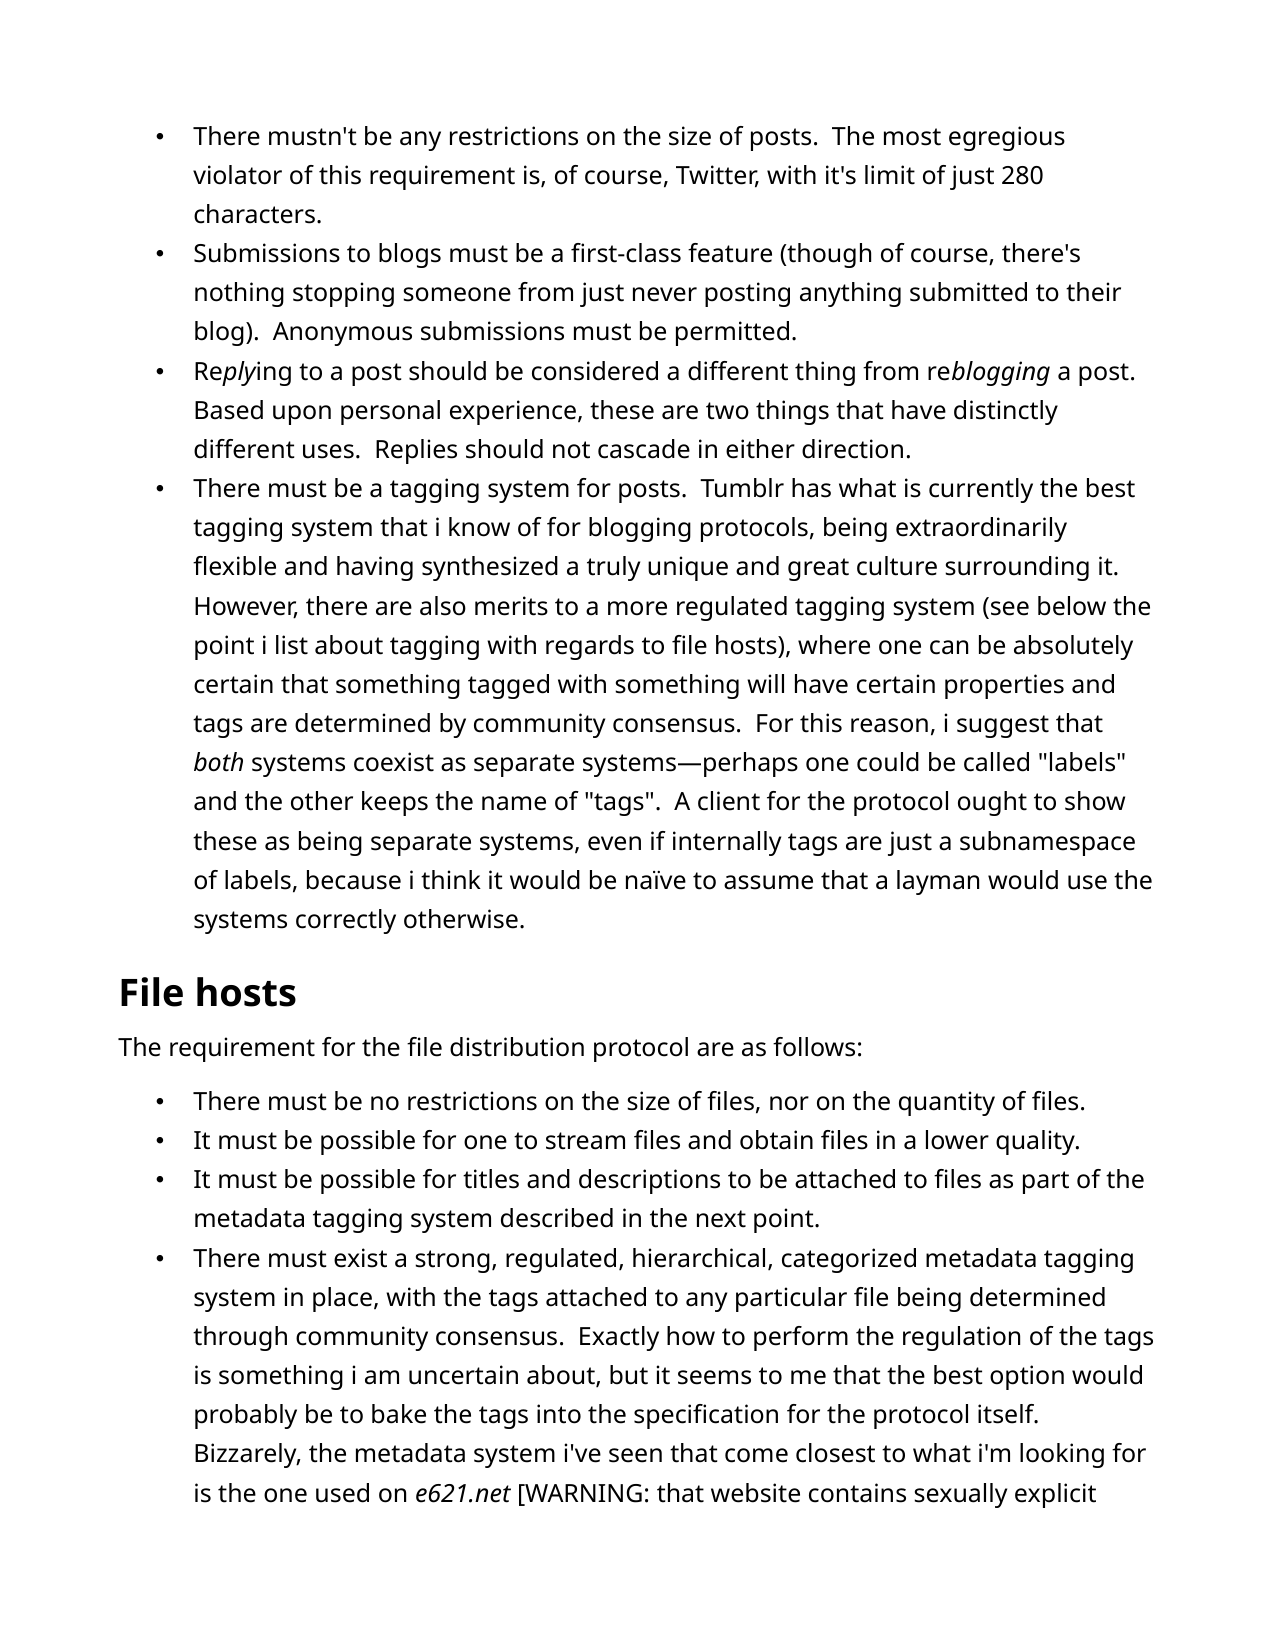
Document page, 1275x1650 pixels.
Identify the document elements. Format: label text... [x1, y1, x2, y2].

list There must be a tagging system for posts. Tumblr has what is currently the best tagging system that i know of for blogging protocols, being extraordinarily flexible and having synthesized a truly unique and great culture surrounding it. However, there are also merits to a more regulated tagging system (see below the point i list about tagging with regards to file hosts), where one can be absolutely certain that something tagged with something will have certain properties and tags are determined by community consensus. For this reason, i suggest that both systems coexist as separate systems—perhaps one could be called "labels" and the other keeps the name of "tags". A client for the protocol ought to show these as being separate systems, even if internally tags are just a subnamespace of labels, because i think it would be naïve to assume that a layman would use the systems correctly otherwise. [156, 471, 1157, 936]
list Replying to a post should be considered a different thing from reblogging a post. Based upon personal experience, these are two things that have distinctly different uses. Replies should not cascade in either direction. [156, 353, 1157, 466]
list It must be possible for titles and descriptions to be attached to files as part of the metadata tagging system described in the next point. [156, 1162, 1157, 1235]
list There must be no restrictions on the size of files, nor on the quantity of files. [156, 1083, 1157, 1118]
list It must be possible for one to stream files and obtain files in a lower quality. [156, 1123, 1157, 1157]
text The requirement for the file distribution protocol are as follows: [118, 1030, 1157, 1064]
list Submissions to blogs must be a first-class feature (though of course, there's nothing stopping someone from just never posting anything submitted to their blog). Anonymous submissions must be permitted. [156, 236, 1157, 348]
list There mustn't be any restrictions on the size of posts. The most egregious violator of this requirement is, of course, Twitter, with it's limit of just 280 characters. [156, 118, 1157, 231]
subtitle File hosts [118, 966, 1157, 1017]
list There must exist a strong, regulated, hierarchical, categorized metadata tagging system in place, with the tags attached to any particular file being determined through community consensus. Exactly how to perform the regulation of the tags is something i am uncertain about, but it seems to me that the best option would probably be to bake the tags into the specification for the protocol itself. Bizzarely, the metadata system i've seen that come closest to what i'm looking for is the one used on e621.net [WARNING: that website contains sexually explicit [156, 1240, 1157, 1509]
